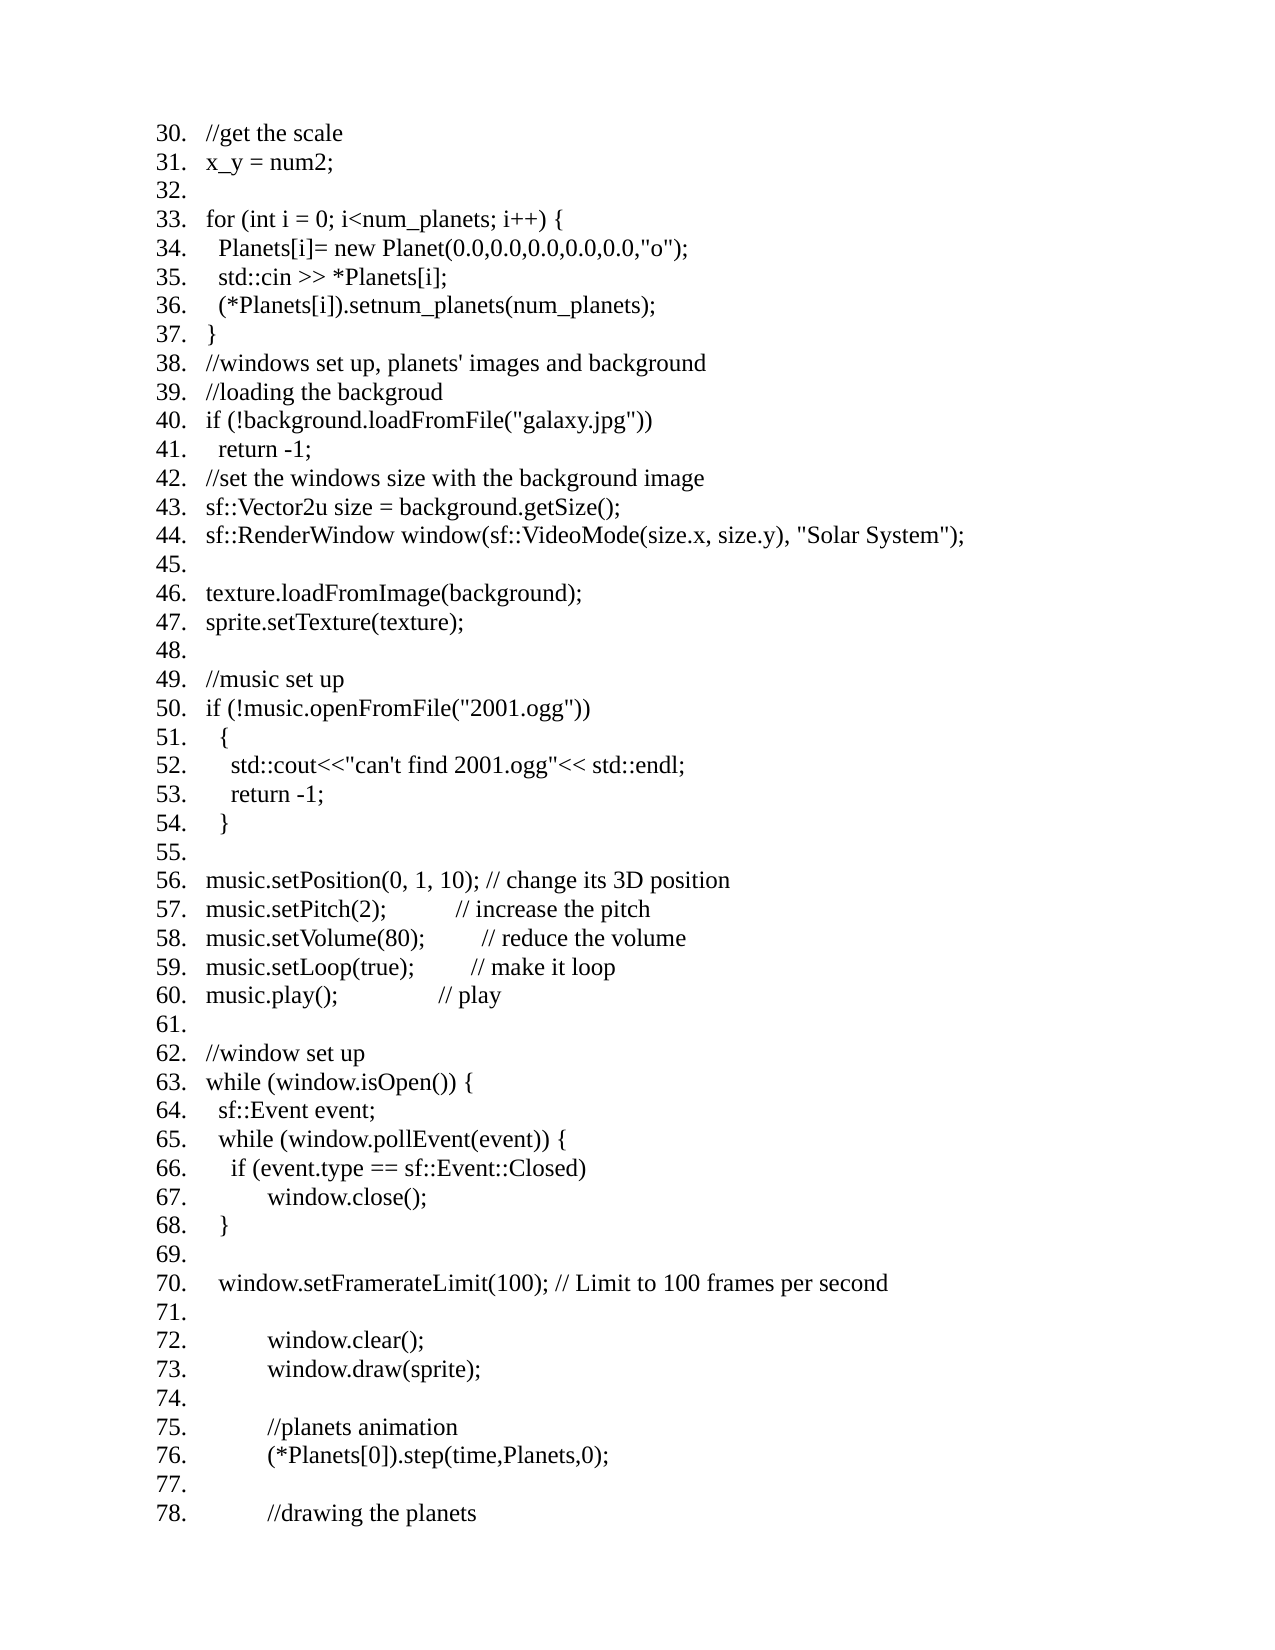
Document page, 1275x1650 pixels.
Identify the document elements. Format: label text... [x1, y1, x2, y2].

list window.draw(sprite); [156, 1354, 1157, 1383]
list return -1; [156, 779, 1157, 808]
list window.setFramerateLimit(100); // Limit to 100 frames per second [156, 1268, 1157, 1297]
list //windows set up, planets' images and background [156, 348, 1157, 377]
list texture.loadFromImage(background); [156, 578, 1157, 607]
list if (event.type == sf::Event::Closed) [156, 1153, 1157, 1182]
list music.setPitch(2); // increase the pitch [156, 894, 1157, 923]
list //drawing the planets [156, 1498, 1157, 1527]
list //loading the backgroud [156, 377, 1157, 406]
list return -1; [156, 434, 1157, 463]
list { [156, 722, 1157, 751]
list music.setVolume(80); // reduce the volume [156, 923, 1157, 952]
list x_y = num2; [156, 147, 1157, 176]
list window.close(); [156, 1182, 1157, 1211]
list if (!background.loadFromFile("galaxy.jpg")) [156, 406, 1157, 434]
list while (window.pollEvent(event)) { [156, 1124, 1157, 1153]
list if (!music.openFromFile("2001.ogg")) [156, 693, 1157, 722]
list (*Planets[0]).step(time,Planets,0); [156, 1441, 1157, 1469]
list music.setPosition(0, 1, 10); // change its 3D position [156, 866, 1157, 894]
list window.clear(); [156, 1326, 1157, 1354]
list sf::Vector2u size = background.getSize(); [156, 492, 1157, 521]
list while (window.isOpen()) { [156, 1067, 1157, 1096]
list std::cin >> *Planets[i]; [156, 262, 1157, 291]
list sf::RenderWindow window(sf::VideoMode(size.x, size.y), "Solar System"); [156, 521, 1157, 549]
list std::cout<<"can't find 2001.ogg"<< std::endl; [156, 751, 1157, 779]
list sf::Event event; [156, 1096, 1157, 1124]
list } [156, 808, 1157, 837]
list (*Planets[i]).setnum_planets(num_planets); [156, 291, 1157, 319]
list //music set up [156, 664, 1157, 693]
list music.setLoop(true); // make it loop [156, 952, 1157, 981]
list //set the windows size with the background image [156, 463, 1157, 492]
list } [156, 1211, 1157, 1239]
list } [156, 319, 1157, 348]
list //window set up [156, 1038, 1157, 1067]
list Planets[i]= new Planet(0.0,0.0,0.0,0.0,0.0,"o"); [156, 233, 1157, 262]
list music.play(); // play [156, 981, 1157, 1009]
list //get the scale [156, 118, 1157, 147]
list //planets animation [156, 1412, 1157, 1441]
list for (int i = 0; i<num_planets; i++) { [156, 204, 1157, 233]
list sprite.setTexture(texture); [156, 607, 1157, 636]
